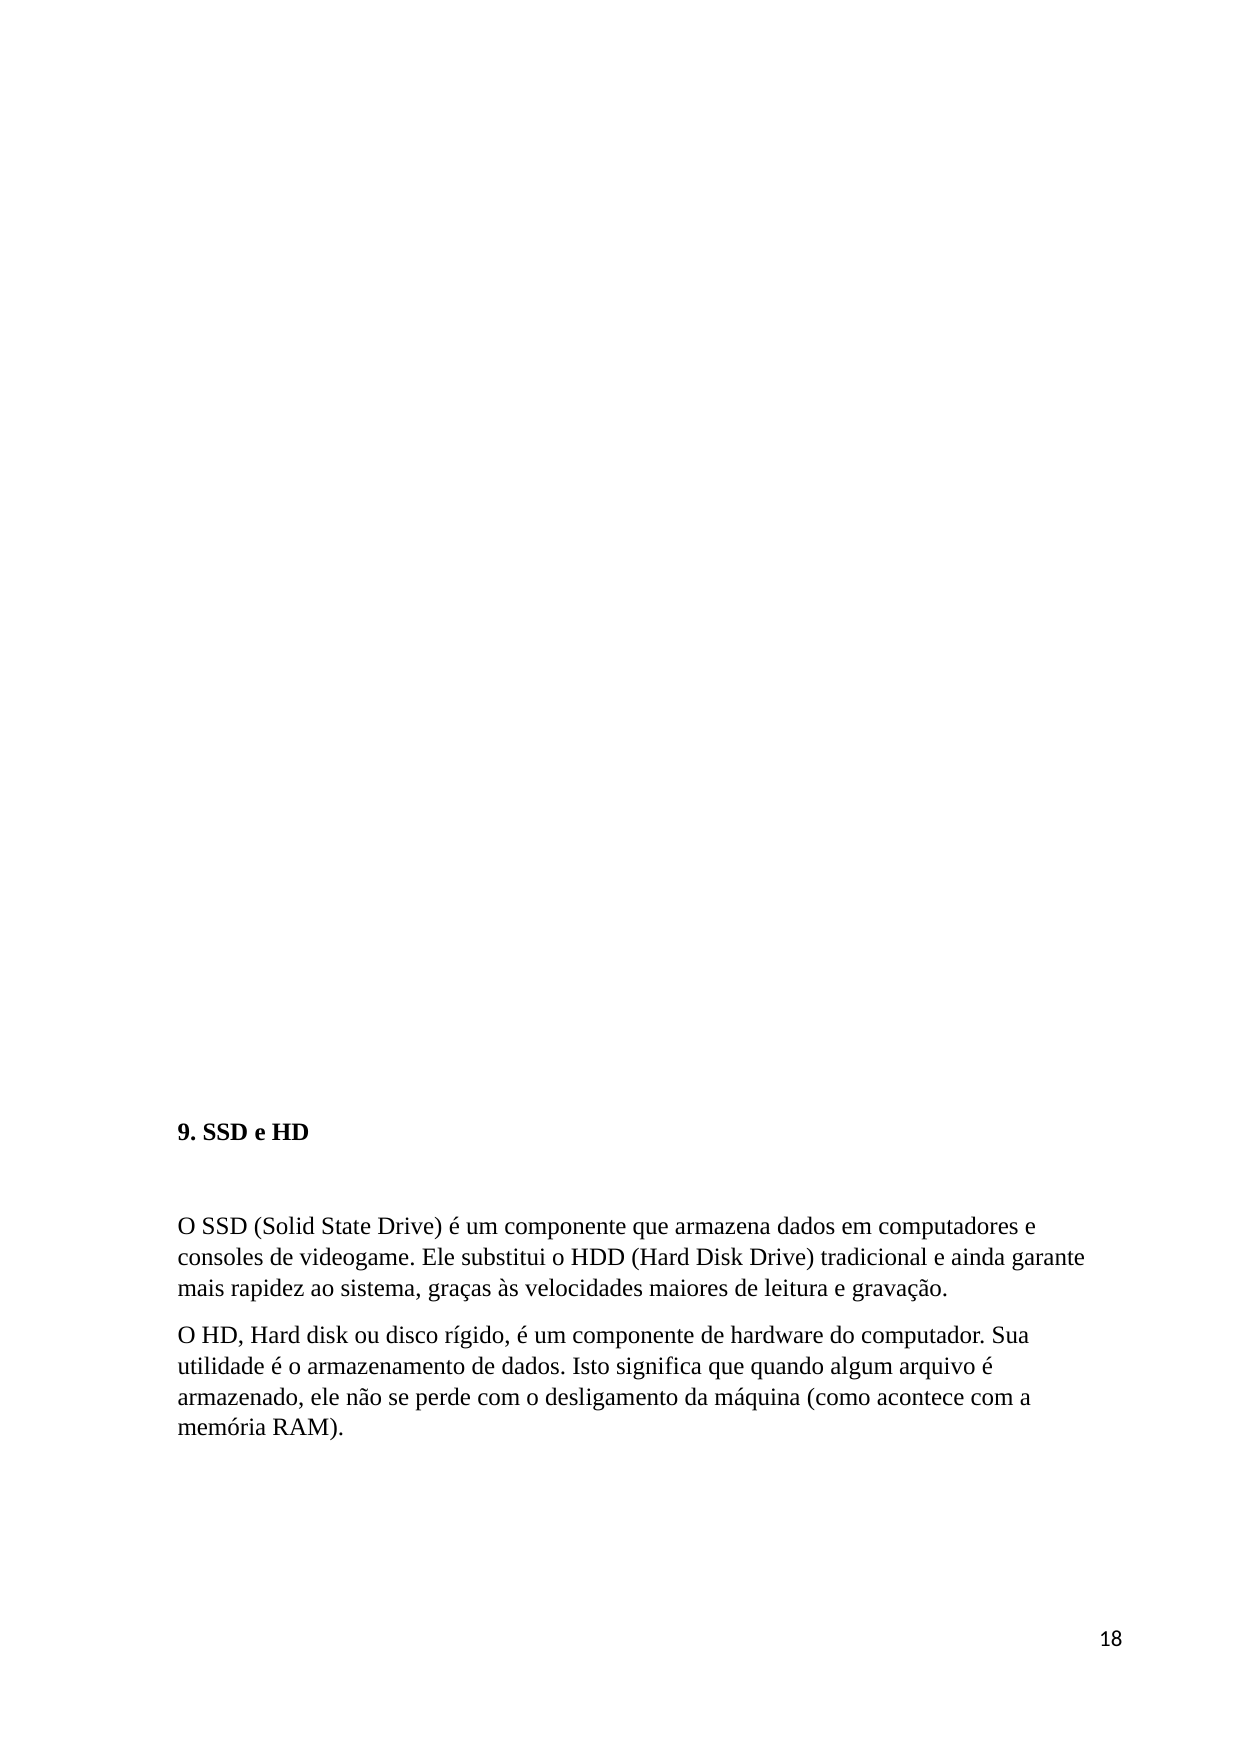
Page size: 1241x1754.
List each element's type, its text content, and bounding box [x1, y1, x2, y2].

text O SSD (Solid State Drive) é um componente que armazena dados em computadores e consoles de videogame. Ele substitui o HDD (Hard Disk Drive) tradicional e ainda garante mais rapidez ao sistema, graças às velocidades maiores de leitura e gravação. [177, 1211, 1122, 1302]
text O HD, Hard disk ou disco rígido, é um componente de hardware do computador. Sua utilidade é o armazenamento de dados. Isto significa que quando algum arquivo é armazenado, ele não se perde com o desligamento da máquina (como acontece com a memória RAM). [177, 1320, 1122, 1441]
text 9. SSD e HD [177, 1117, 1122, 1145]
